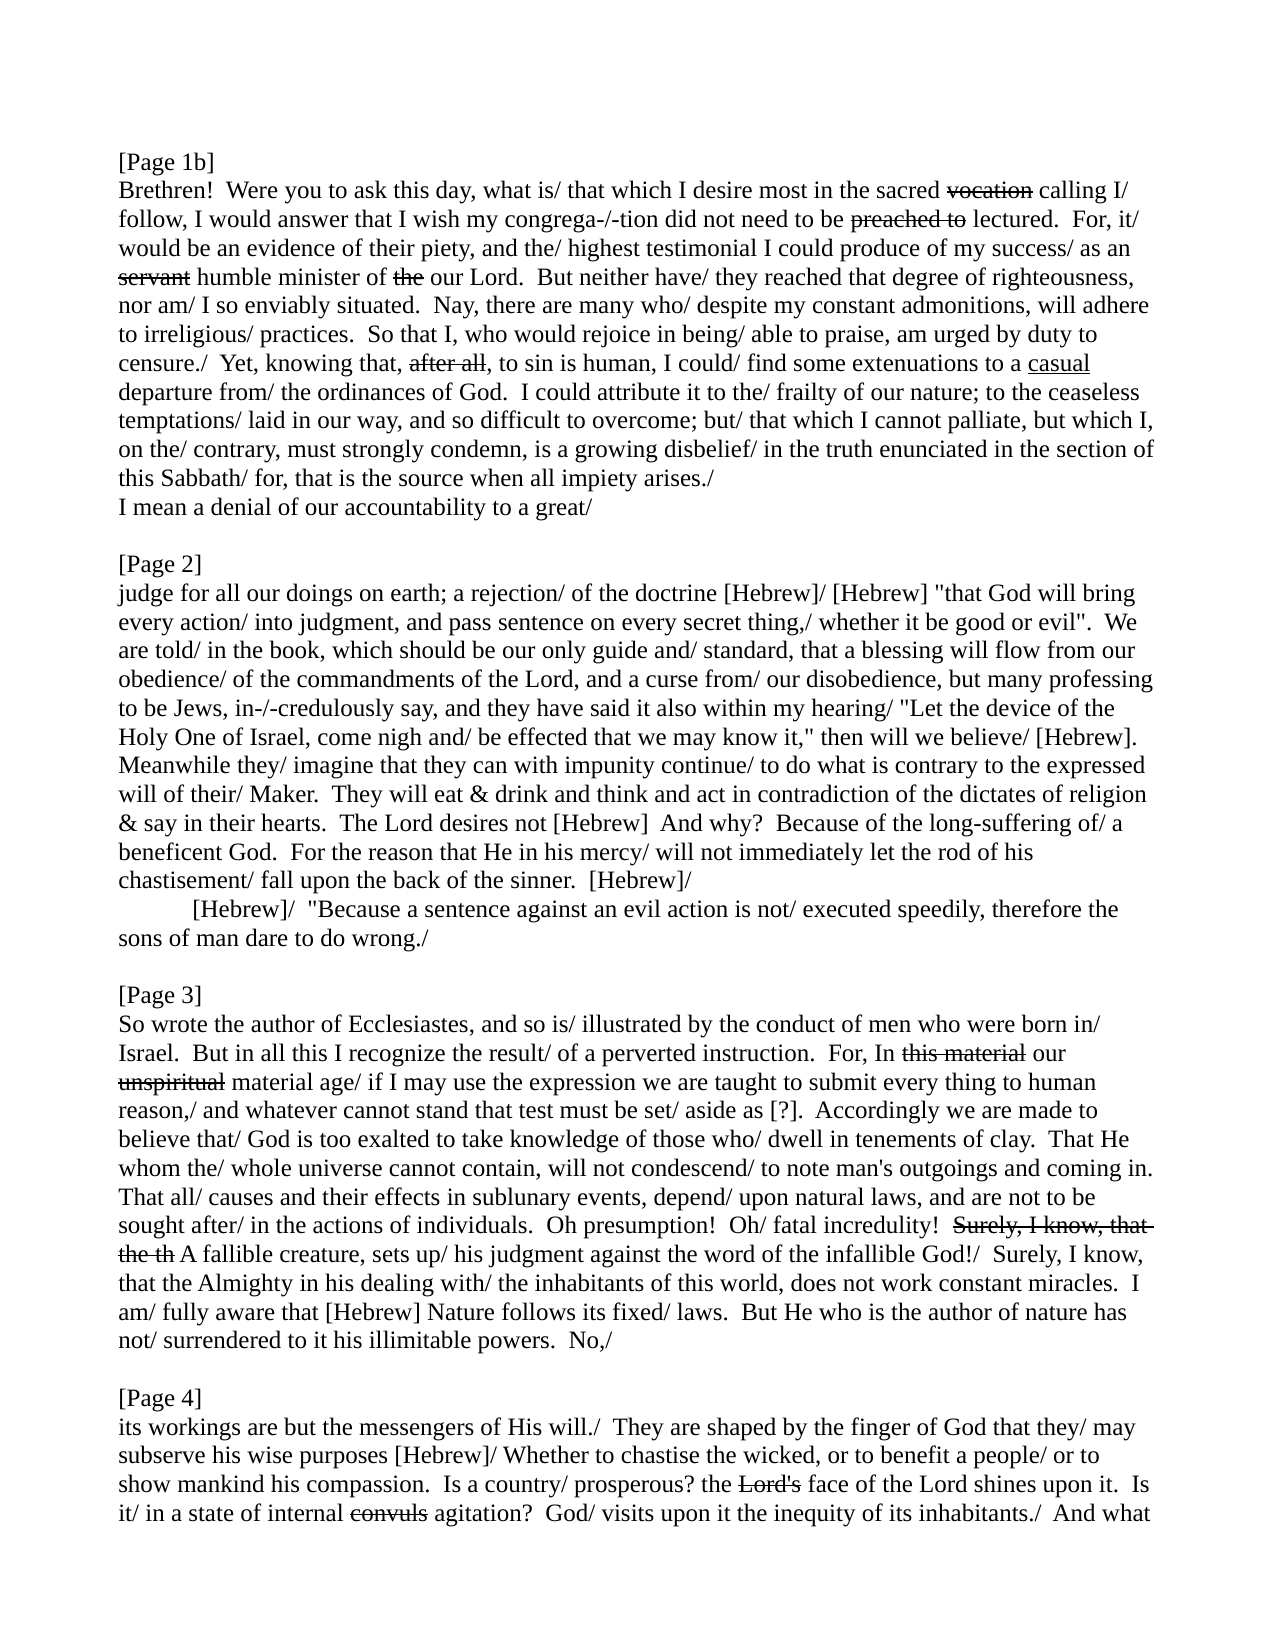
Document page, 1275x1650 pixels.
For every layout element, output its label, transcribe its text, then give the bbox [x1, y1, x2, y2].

text [Page 2] [118, 549, 1157, 578]
text [Hebrew]/ "Because a sentence against an evil action is not/ executed speedily, therefore the sons of man dare to do wrong./ [118, 894, 1157, 952]
text [Page 4] [118, 1383, 1157, 1412]
text its workings are but the messengers of His will./ They are shaped by the finger of God that they/ may subserve his wise purposes [Hebrew]/ Whether to chastise the wicked, or to benefit a people/ or to show mankind his compassion. Is a country/ prosperous? the Lord's face of the Lord shines upon it. Is it/ in a state of internal convuls agitation? God/ visits upon it the inequity of its inhabitants./ And what [118, 1412, 1157, 1527]
text So wrote the author of Ecclesiastes, and so is/ illustrated by the conduct of men who were born in/ Israel. But in all this I recognize the result/ of a perverted instruction. For, In this material our unspiritual material age/ if I may use the expression we are taught to submit every thing to human reason,/ and whatever cannot stand that test must be set/ aside as [?]. Accordingly we are made to believe that/ God is too exalted to take knowledge of those who/ dwell in tenements of clay. That He whom the/ whole universe cannot contain, will not condescend/ to note man's outgoings and coming in. That all/ causes and their effects in sublunary events, depend/ upon natural laws, and are not to be sought after/ in the actions of individuals. Oh presumption! Oh/ fatal incredulity! Surely, I know, that the th A fallible creature, sets up/ his judgment against the word of the infallible God!/ Surely, I know, that the Almighty in his dealing with/ the inhabitants of this world, does not work constant miracles. I am/ fully aware that [Hebrew] Nature follows its fixed/ laws. But He who is the author of nature has not/ surrendered to it his illimitable powers. No,/ [118, 1009, 1157, 1354]
text I mean a denial of our accountability to a great/ [118, 492, 1157, 521]
text [Page 3] [118, 981, 1157, 1009]
text judge for all our doings on earth; a rejection/ of the doctrine [Hebrew]/ [Hebrew] "that God will bring every action/ into judgment, and pass sentence on every secret thing,/ whether it be good or evil". We are told/ in the book, which should be our only guide and/ standard, that a blessing will flow from our obedience/ of the commandments of the Lord, and a curse from/ our disobedience, but many professing to be Jews, in-/-credulously say, and they have said it also within my hearing/ "Let the device of the Holy One of Israel, come nigh and/ be effected that we may know it," then will we believe/ [Hebrew]. Meanwhile they/ imagine that they can with impunity continue/ to do what is contrary to the expressed will of their/ Maker. They will eat & drink and think and act in contradiction of the dictates of religion & say in their hearts. The Lord desires not [Hebrew] And why? Because of the long-suffering of/ a beneficent God. For the reason that He in his mercy/ will not immediately let the rod of his chastisement/ fall upon the back of the sinner. [Hebrew]/ [118, 578, 1157, 894]
text Brethren! Were you to ask this day, what is/ that which I desire most in the sacred vocation calling I/ follow, I would answer that I wish my congrega-/-tion did not need to be preached to lectured. For, it/ would be an evidence of their piety, and the/ highest testimonial I could produce of my success/ as an servant humble minister of the our Lord. But neither have/ they reached that degree of righteousness, nor am/ I so enviably situated. Nay, there are many who/ despite my constant admonitions, will adhere to irreligious/ practices. So that I, who would rejoice in being/ able to praise, am urged by duty to censure./ Yet, knowing that, after all, to sin is human, I could/ find some extenuations to a casual departure from/ the ordinances of God. I could attribute it to the/ frailty of our nature; to the ceaseless temptations/ laid in our way, and so difficult to overcome; but/ that which I cannot palliate, but which I, on the/ contrary, must strongly condemn, is a growing disbelief/ in the truth enunciated in the section of this Sabbath/ for, that is the source when all impiety arises./ [118, 176, 1157, 492]
text [Page 1b] [118, 147, 1157, 176]
